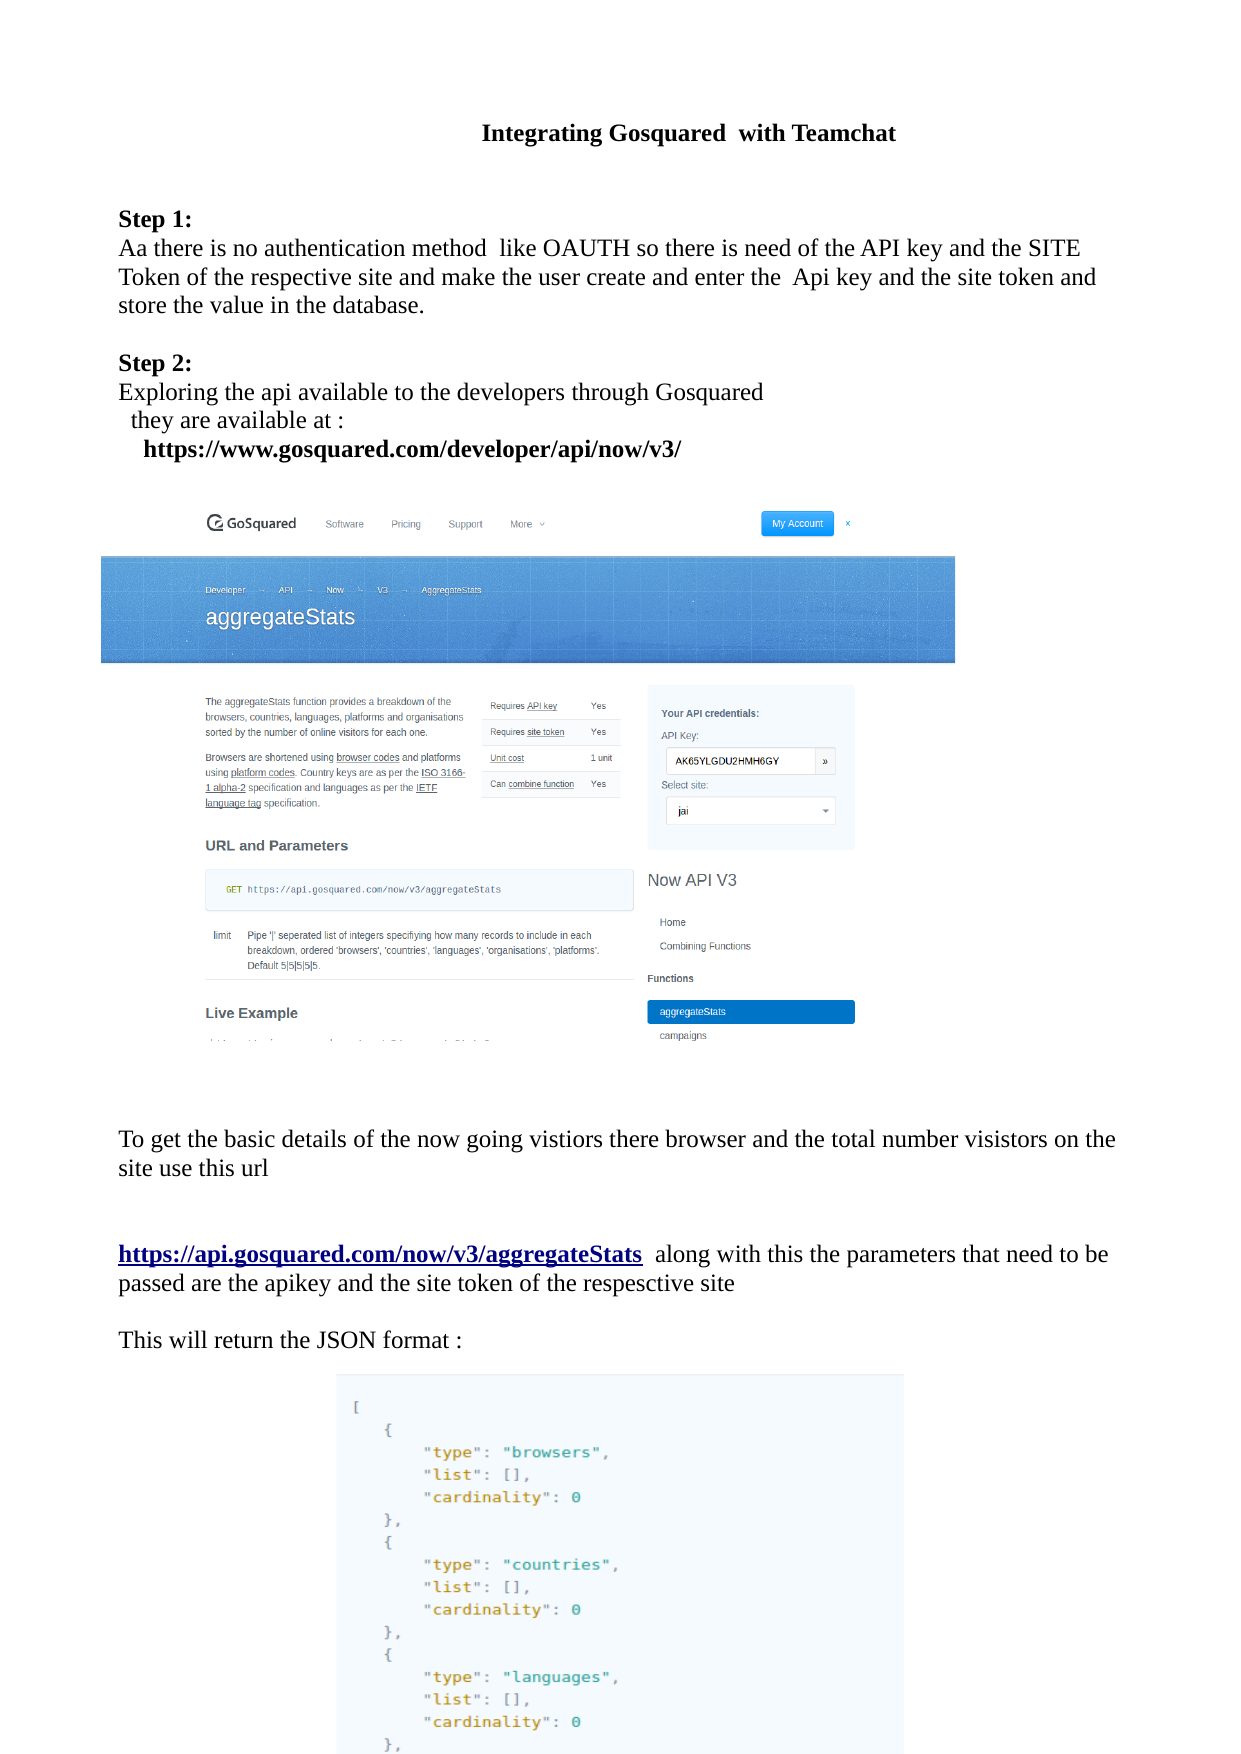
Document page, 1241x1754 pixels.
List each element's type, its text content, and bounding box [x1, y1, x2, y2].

text To get the basic details of the now going vistiors there browser and the total number visistors on the site use this url [118, 1124, 1122, 1182]
text Aa there is no authentication method like OAUTH so there is need of the API key and the SITE Token of the respective site and make the user create and enter the Api key and the site token and store the value in the database. [118, 233, 1122, 319]
text they are available at : [118, 406, 1122, 434]
text https://api.gosquared.com/now/v3/aggregateStats along with this the parameters that need to be passed are the apikey and the site token of the respesctive site [118, 1239, 1122, 1297]
text Integrating Gosquared with Teamchat [118, 118, 1122, 147]
picture [336, 1372, 905, 1754]
text https://www.gosquared.com/developer/api/now/v3/ [118, 434, 1122, 463]
text Step 1: [118, 204, 1122, 233]
text This will return the JSON format : [118, 1326, 1122, 1354]
picture [101, 507, 956, 1041]
text Step 2: Exploring the api available to the developers through Gosquared [118, 348, 1122, 406]
